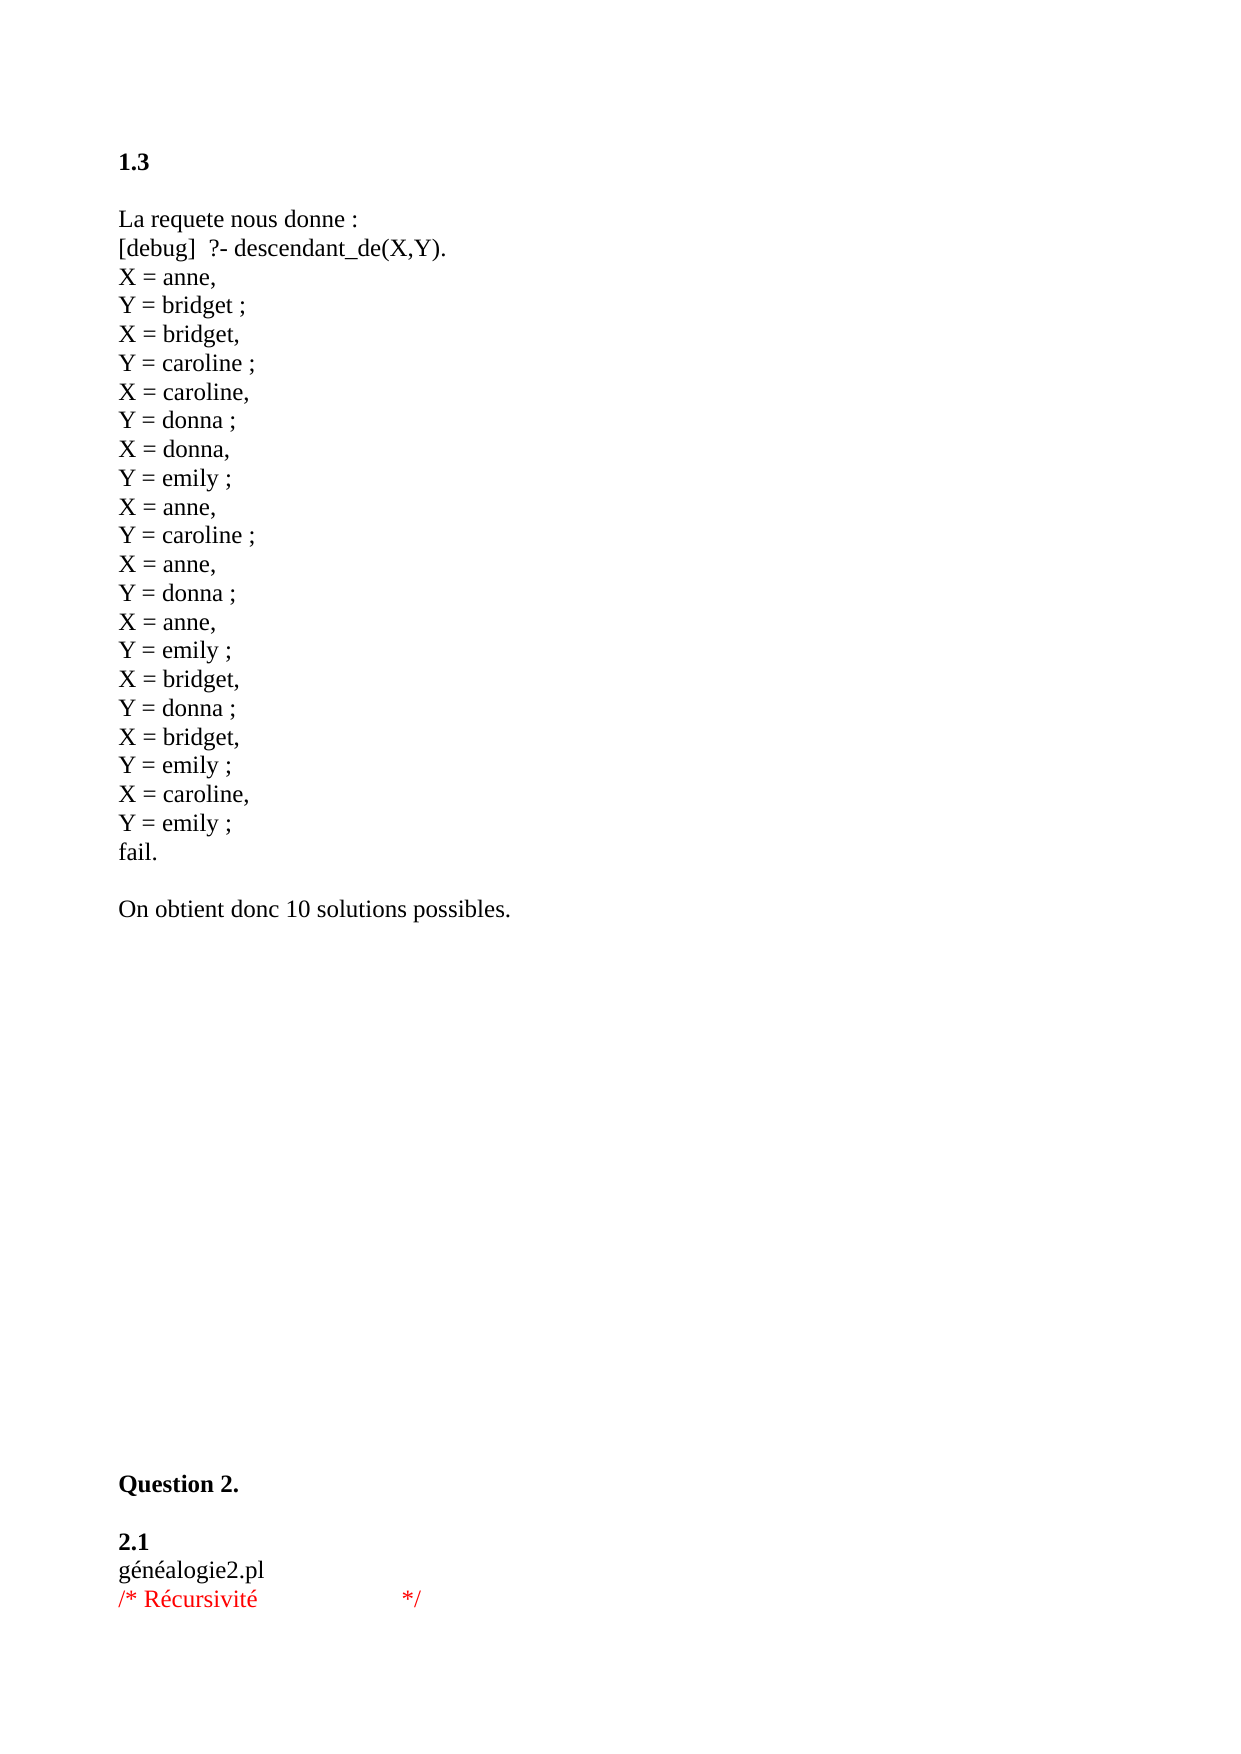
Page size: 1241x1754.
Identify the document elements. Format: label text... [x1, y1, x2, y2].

text Y = donna ; [118, 693, 1122, 722]
text Y = caroline ; [118, 521, 1122, 549]
text X = bridget, [118, 319, 1122, 348]
text Y = donna ; [118, 406, 1122, 434]
text Y = caroline ; [118, 348, 1122, 377]
text La requete nous donne : [118, 176, 1122, 233]
text généalogie2.pl /* Récursivité */ [118, 1556, 1122, 1613]
text X = caroline, [118, 779, 1122, 808]
text Y = emily ; [118, 463, 1122, 492]
text X = anne, [118, 607, 1122, 636]
text X = caroline, [118, 377, 1122, 406]
text Y = emily ; [118, 808, 1122, 837]
text Y = emily ; [118, 636, 1122, 664]
text fail. On obtient donc 10 solutions possibles. [118, 837, 1122, 923]
text Y = emily ; [118, 751, 1122, 779]
text Question 2. [118, 923, 1122, 1498]
text Y = donna ; [118, 578, 1122, 607]
text 1.3 [118, 118, 1122, 176]
text X = donna, [118, 434, 1122, 463]
text 2.1 [118, 1498, 1122, 1556]
text X = anne, [118, 492, 1122, 521]
text Y = bridget ; [118, 291, 1122, 319]
text X = anne, [118, 549, 1122, 578]
text X = bridget, [118, 722, 1122, 751]
text X = anne, [118, 262, 1122, 291]
text X = bridget, [118, 664, 1122, 693]
text [debug] ?- descendant_de(X,Y). [118, 233, 1122, 262]
